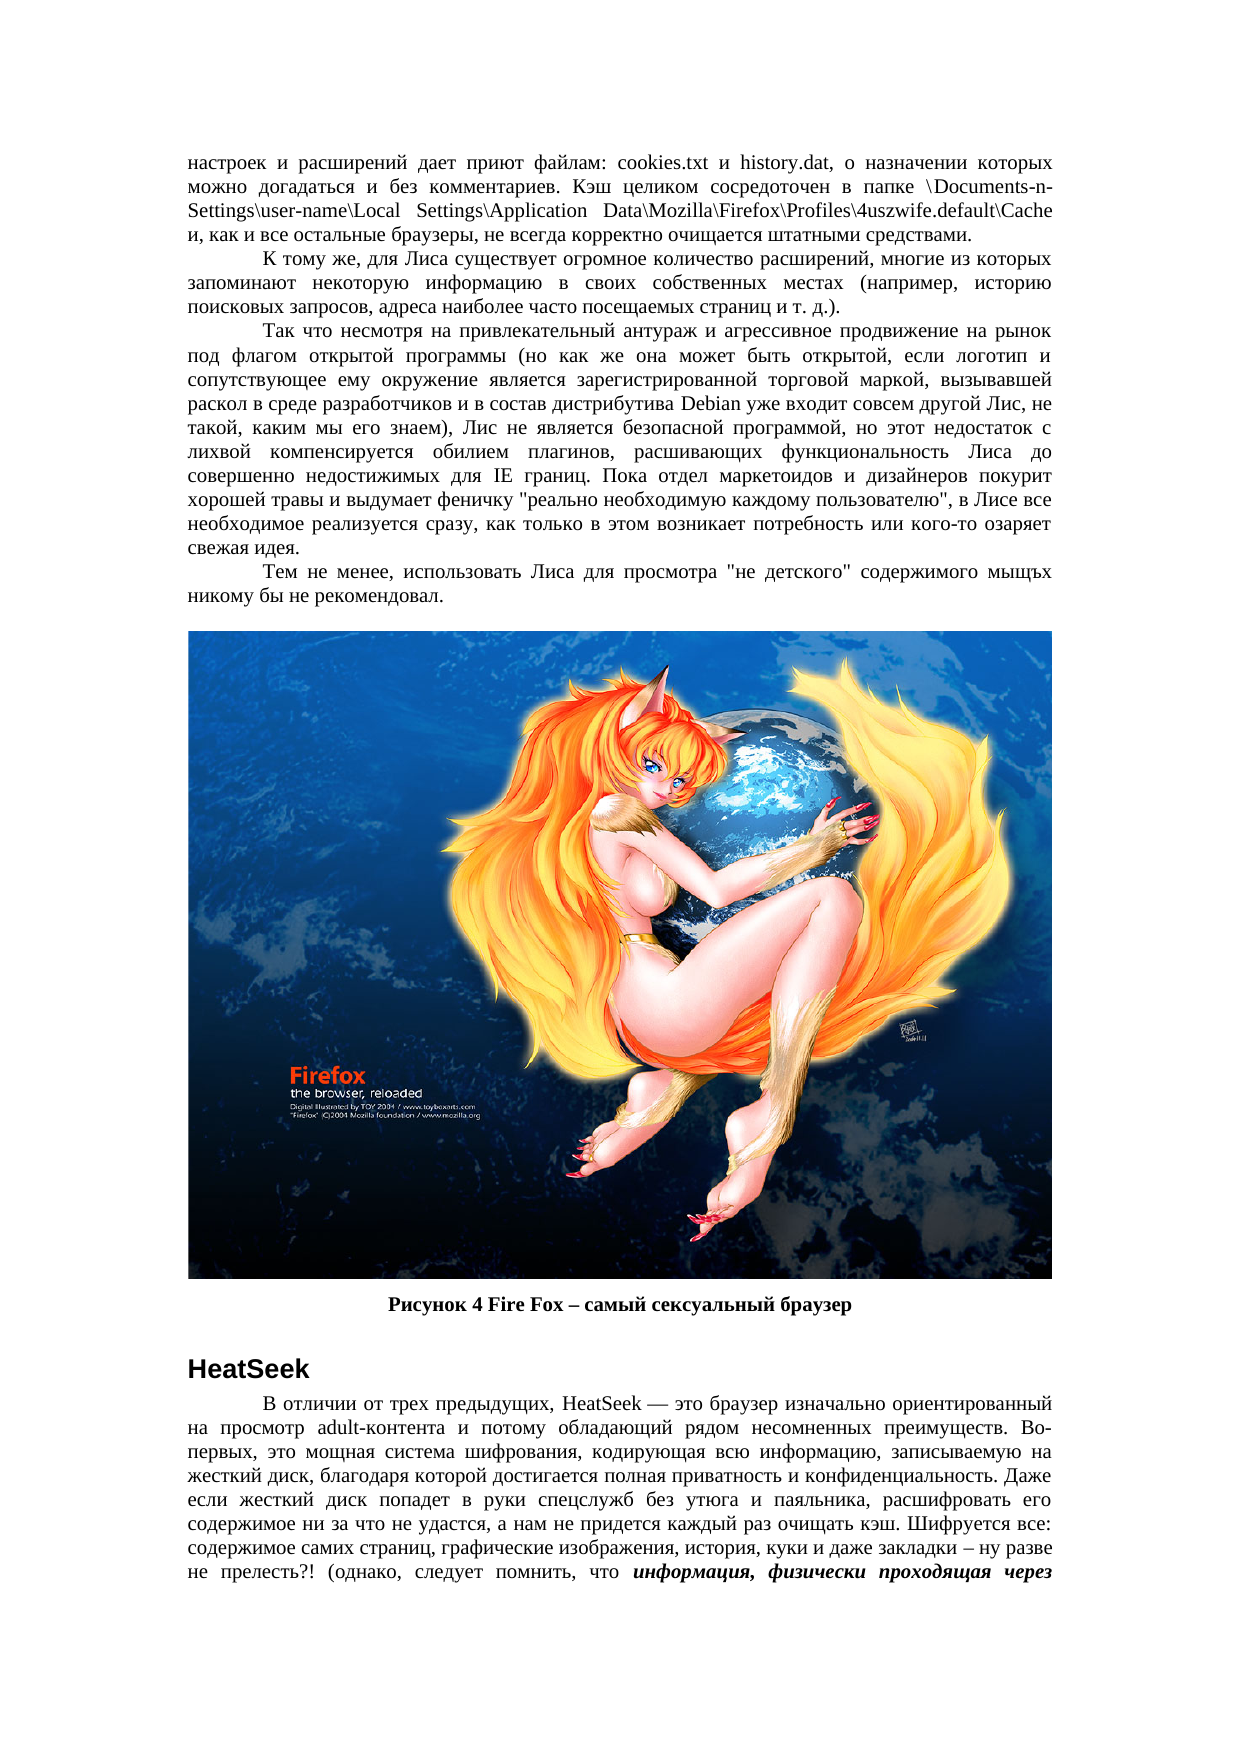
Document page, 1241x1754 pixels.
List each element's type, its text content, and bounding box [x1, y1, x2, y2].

text Тем не менее, использовать Лиса для просмотра "не детского" содержимого мыщъх никому бы не рекомендовал. [187, 559, 1053, 607]
text настроек и расширений дает приют файлам: cookies.txt и history.dat, о назначении которых можно догадаться и без комментариев. Кэш целиком сосредоточен в папке \Documents-n-Settings\user-name\Local Settings\Application Data\Mozilla\Firefox\Profiles\4uszwife.default\Cache и, как и все остальные браузеры, не всегда корректно очищается штатными средствами. [187, 150, 1053, 246]
picture [188, 631, 1052, 1279]
text К тому же, для Лиса существует огромное количество расширений, многие из которых запоминают некоторую информацию в своих собственных местах (например, историю поисковых запросов, адреса наиболее часто посещаемых страниц и т. д.). [187, 246, 1053, 318]
text Так что несмотря на привлекательный антураж и агрессивное продвижение на рынок под флагом открытой программы (но как же она может быть открытой, если логотип и сопутствующее ему окружение является зарегистрированной торговой маркой, вызывавшей раскол в среде разработчиков и в состав дистрибутива Debian уже входит совсем другой Лис, не такой, каким мы его знаем), Лис не является безопасной программой, но этот недостаток с лихвой компенсируется обилием плагинов, расшивающих функциональность Лиса до совершенно недостижимых для IE границ. Пока отдел маркетоидов и дизайнеров покурит хорошей травы и выдумает феничку "реально необходимую каждому пользователю", в Лисе все необходимое реализуется сразу, как только в этом возникает потребность или кого-то озаряет свежая идея. [187, 318, 1053, 559]
text Рисунок 4 Fire Fox – самый сексуальный браузер [187, 1292, 1053, 1316]
text В отличии от трех предыдущих, HeatSeek — это браузер изначально ориентированный на просмотр adult-контента и потому обладающий рядом несомненных преимуществ. Во-первых, это мощная система шифрования, кодирующая всю информацию, записываемую на жесткий диск, благодаря которой достигается полная приватность и конфиденциальность. Даже если жесткий диск попадет в руки спецслужб без утюга и паяльника, расшифровать его содержимое ни за что не удастся, а нам не придется каждый раз очищать кэш. Шифруется все: содержимое самих страниц, графические изображения, история, куки и даже закладки – ну разве не прелесть?! (однако, следует помнить, что информация, физически проходящая через [187, 1391, 1053, 1583]
subtitle HeatSeek [187, 1353, 1053, 1384]
